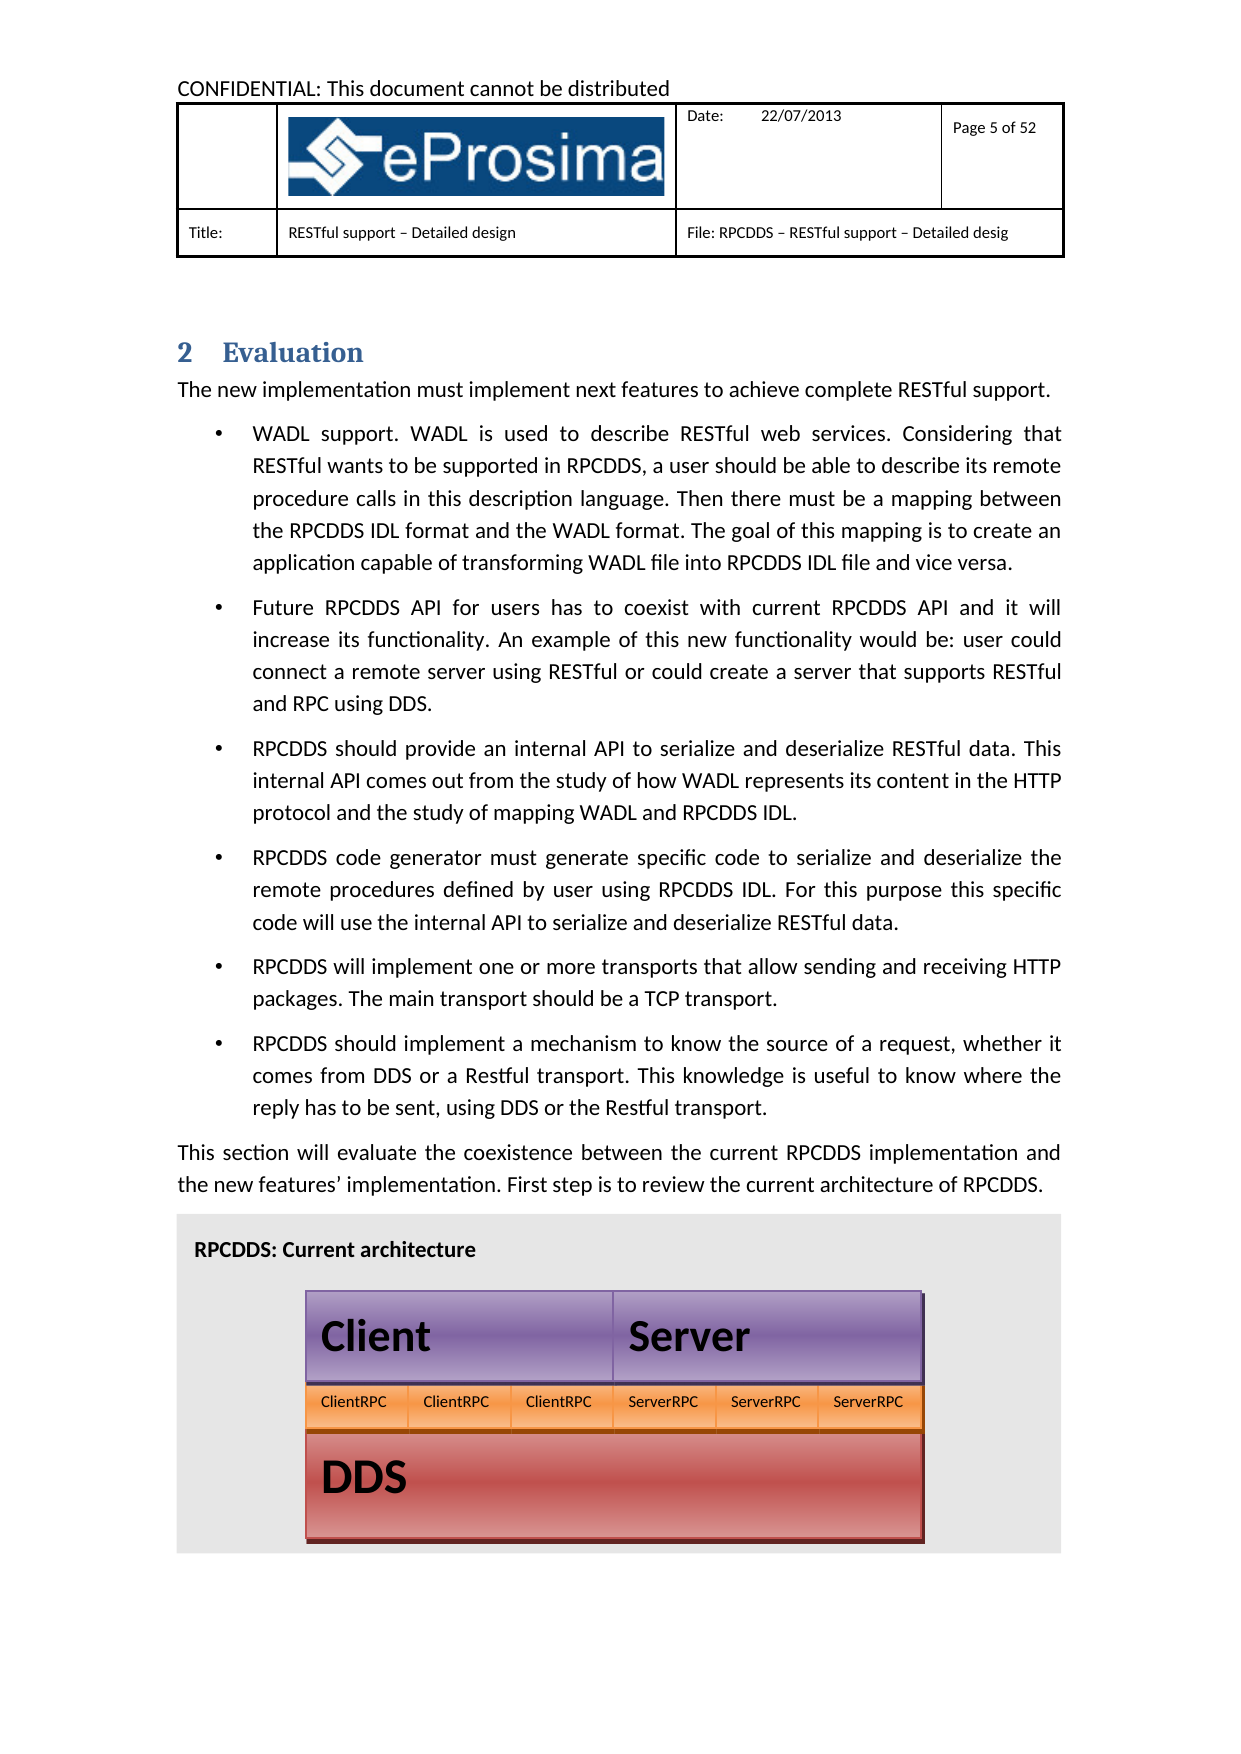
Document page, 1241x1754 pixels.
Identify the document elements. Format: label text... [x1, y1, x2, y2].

subtitle Evaluation [177, 336, 1063, 370]
text This section will evaluate the coexistence between the current RPCDDS implementation and the new features’ implementation. First step is to review the current architecture of RPCDDS. [177, 1138, 1063, 1198]
list RPCDDS should implement a mechanism to know the source of a request, whether it comes from DDS or a Restful transport. This knowledge is useful to know where the reply has to be sent, using DDS or the Restful transport. [215, 1029, 1063, 1122]
list RPCDDS code generator must generate specific code to serialize and deserialize the remote procedures defined by user using RPCDDS IDL. For this purpose this specific code will use the internal API to serialize and deserialize RESTful data. [215, 843, 1063, 936]
list RPCDDS should provide an internal API to serialize and deserialize RESTful data. This internal API comes out from the study of how WADL represents its content in the HTTP protocol and the study of mapping WADL and RPCDDS IDL. [215, 734, 1063, 827]
list Future RPCDDS API for users has to coexist with current RPCDDS API and it will increase its functionality. An example of this new functionality would be: user could connect a remote server using RESTful or could create a server that supports RESTful and RPC using DDS. [215, 593, 1063, 717]
list RPCDDS will implement one or more transports that allow sending and receiving HTTP packages. The main transport should be a TCP transport. [215, 952, 1063, 1012]
list WADL support. WADL is used to describe RESTful web services. Considering that RESTful wants to be supported in RPCDDS, a user should be able to describe its remote procedure calls in this description language. Then there must be a mapping between the RPCDDS IDL format and the WADL format. The goal of this mapping is to create an application capable of transforming WADL file into RPCDDS IDL file and vice versa. [215, 419, 1063, 576]
text The new implementation must implement next features to achieve complete RESTful support. [177, 375, 1063, 403]
picture [288, 117, 665, 196]
